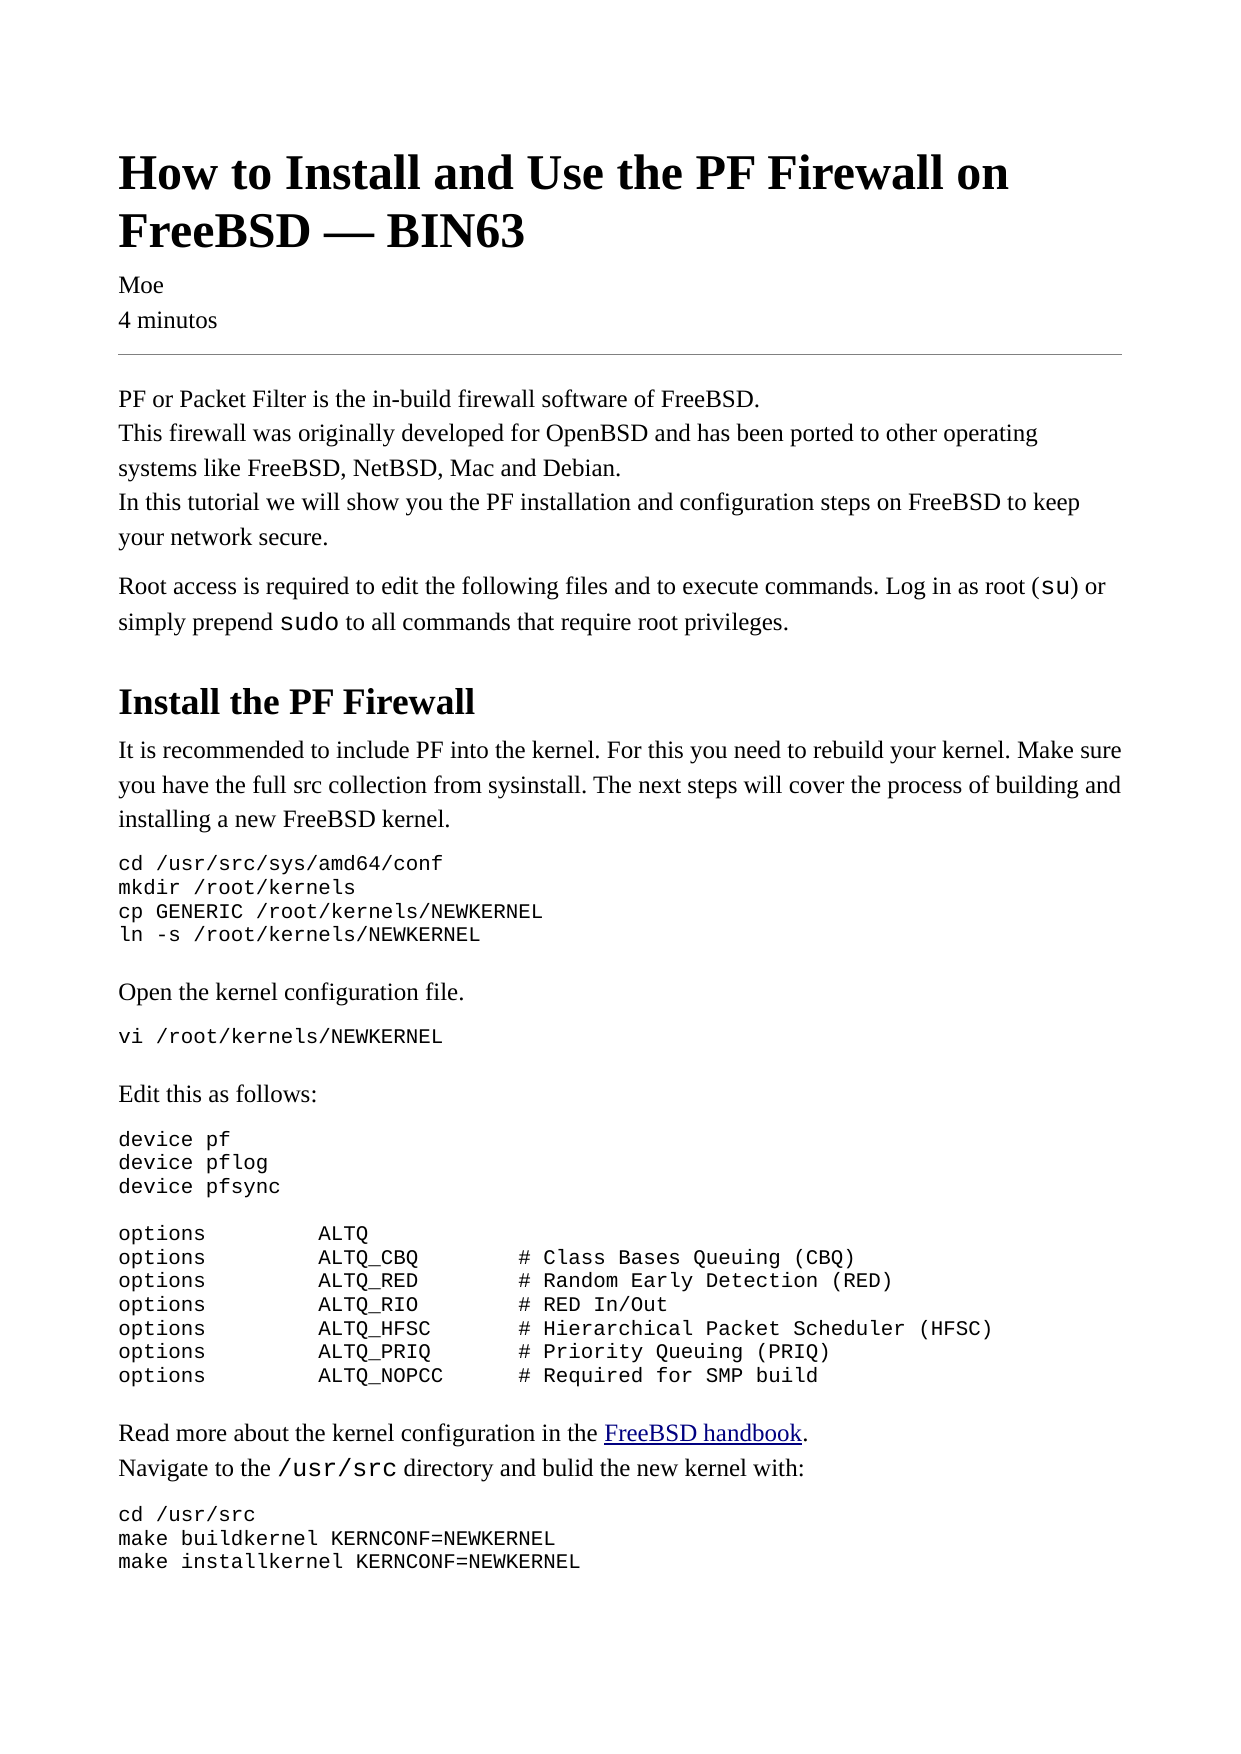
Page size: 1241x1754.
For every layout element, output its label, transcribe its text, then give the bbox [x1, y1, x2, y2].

text device pfsync [118, 1176, 1122, 1199]
text 4 minutos [118, 305, 1122, 334]
text It is recommended to include PF into the kernel. For this you need to rebuild your kernel. Make sure you have the full src collection from sysinstall. The next steps will cover the process of building and installing a new FreeBSD kernel. [118, 735, 1122, 833]
text mkdir /root/kernels [118, 877, 1122, 901]
text vi /root/kernels/NEWKERNEL [118, 1026, 1122, 1050]
text cd /usr/src [118, 1504, 1122, 1528]
text Moe [118, 271, 1122, 299]
text Root access is required to edit the following files and to execute commands. Log in as root (su) or simply prepend sudo to all commands that require root privileges. [118, 571, 1122, 638]
subtitle How to Install and Use the PF Firewall on FreeBSD — BIN63 [118, 143, 1122, 258]
text options ALTQ_NOPCC # Required for SMP build [118, 1365, 1122, 1389]
text cp GENERIC /root/kernels/NEWKERNEL [118, 901, 1122, 924]
text options ALTQ_RIO # RED In/Out [118, 1294, 1122, 1318]
text Edit this as follows: [118, 1079, 1122, 1108]
text make buildkernel KERNCONF=NEWKERNEL [118, 1528, 1122, 1552]
text options ALTQ_CBQ # Class Bases Queuing (CBQ) [118, 1247, 1122, 1271]
text Read more about the kernel configuration in the FreeBSD handbook. Navigate to the /usr/src directory and bulid the new kernel with: [118, 1418, 1122, 1483]
text options ALTQ [118, 1223, 1122, 1247]
subtitle Install the PF Firewall [118, 680, 1122, 723]
text options ALTQ_RED # Random Early Detection (RED) [118, 1271, 1122, 1294]
text PF or Packet Filter is the in-build firewall software of FreeBSD. This firewall was originally developed for OpenBSD and has been ported to other operating systems like FreeBSD, NetBSD, Mac and Debian. In this tutorial we will show you the PF installation and configuration steps on FreeBSD to keep your network secure. [118, 384, 1122, 550]
text device pf [118, 1129, 1122, 1152]
text make installkernel KERNCONF=NEWKERNEL [118, 1552, 1122, 1575]
text cd /usr/src/sys/amd64/conf [118, 853, 1122, 877]
text ln -s /root/kernels/NEWKERNEL [118, 924, 1122, 948]
text device pflog [118, 1152, 1122, 1176]
text options ALTQ_PRIQ # Priority Queuing (PRIQ) [118, 1341, 1122, 1365]
text options ALTQ_HFSC # Hierarchical Packet Scheduler (HFSC) [118, 1318, 1122, 1341]
text Open the kernel configuration file. [118, 977, 1122, 1006]
